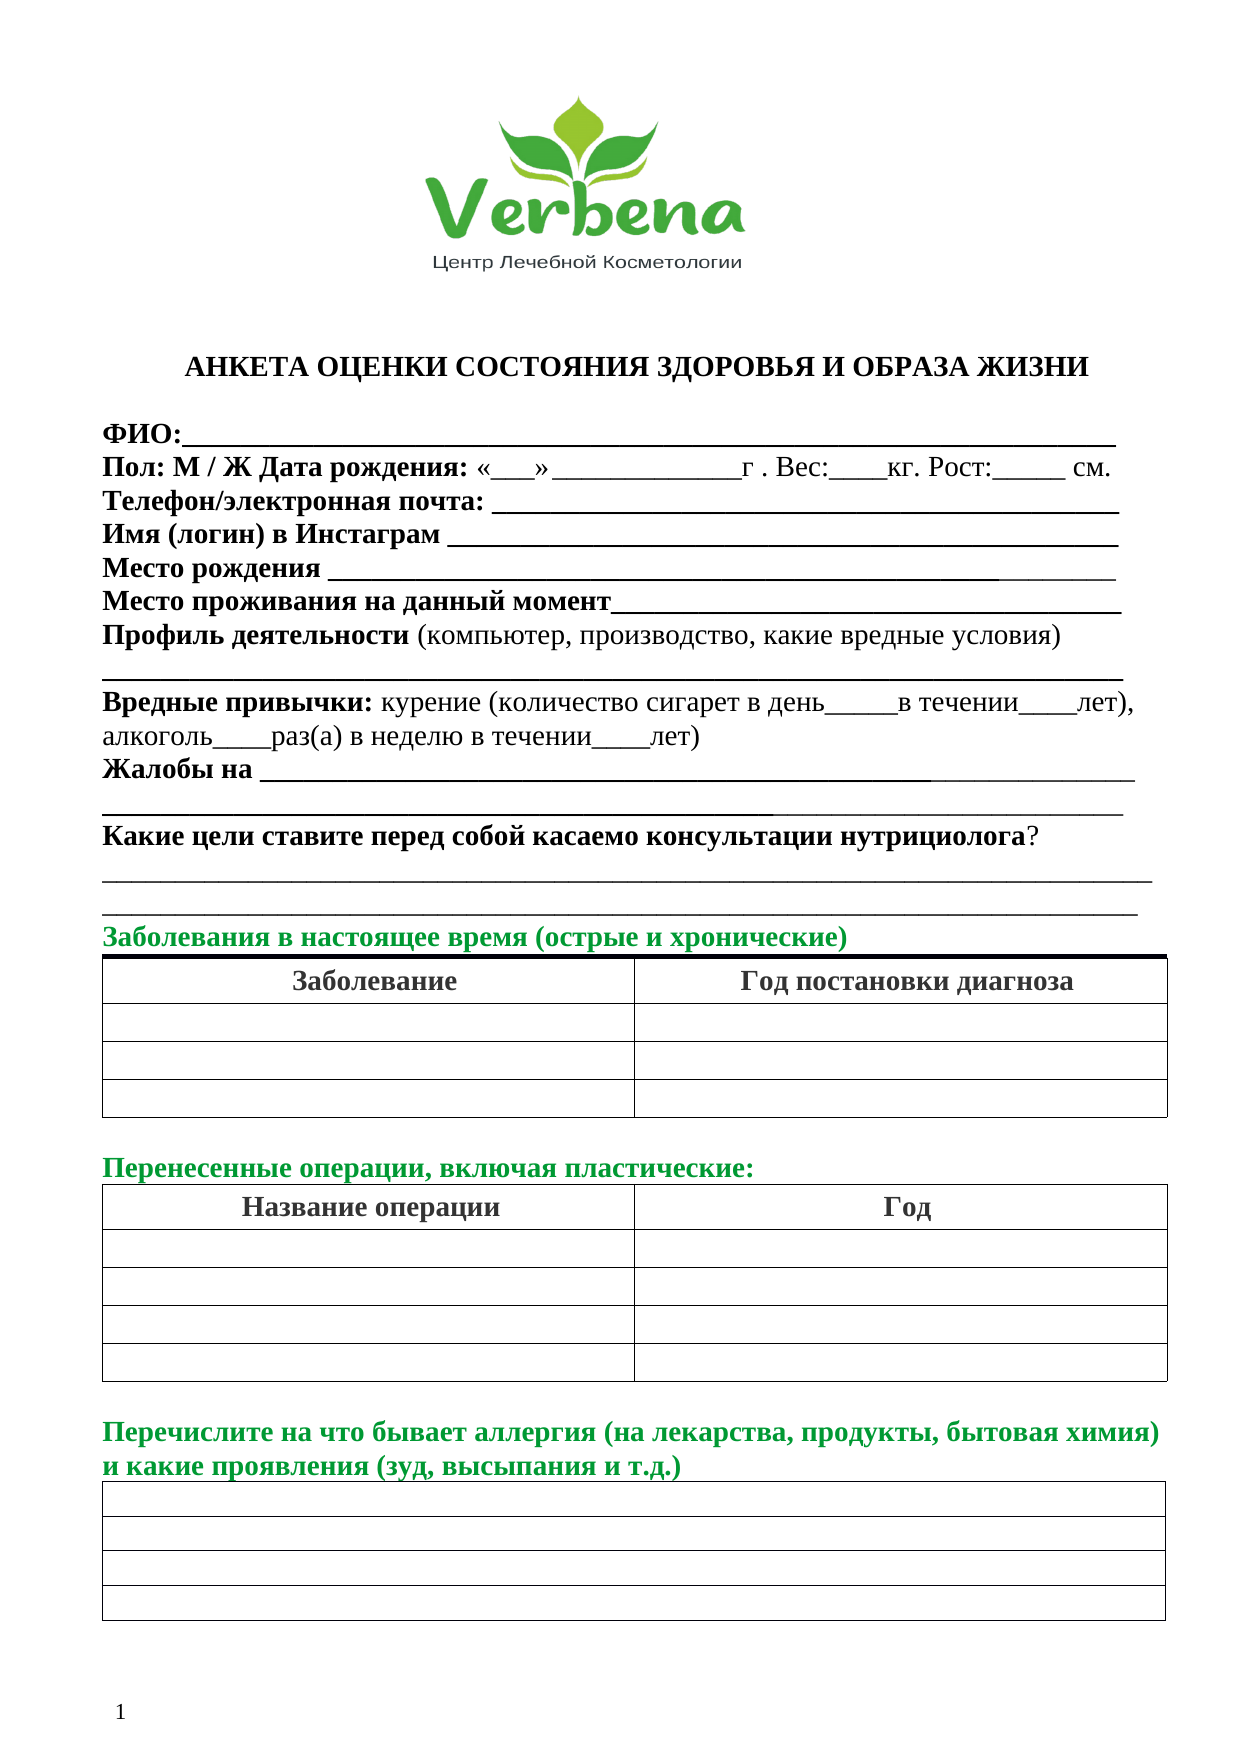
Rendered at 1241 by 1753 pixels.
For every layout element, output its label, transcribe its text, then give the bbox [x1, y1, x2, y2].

table_cell [635, 1268, 1167, 1305]
table_header Заболевание [103, 959, 634, 1003]
table_cell [103, 1344, 634, 1381]
table_cell [103, 1517, 1165, 1550]
table_cell [103, 1551, 1165, 1585]
text Перечислите на что бывает аллергия (на лекарства, продукты, бытовая химия) и какие проявления (зуд, высыпания и т.д.) [102, 1414, 1167, 1481]
table_header [103, 1482, 1165, 1516]
text Какие цели ставите перед собой касаемо консультации нутрициолога?________________________________________________________________________ _______________________________________________________________________ [102, 818, 1167, 919]
text Жалобы на ____________________________________________________________ [102, 751, 1167, 785]
table_header Год [635, 1185, 1167, 1229]
table_cell [103, 1004, 634, 1041]
table_cell [635, 1042, 1167, 1079]
text Заболевания в настоящее время (острые и хронические) [102, 919, 1167, 954]
text Вредные привычки: курение (количество сигарет в день_____в течении____лет), алкоголь____раз(а) в неделю в течении____лет) [102, 684, 1167, 751]
text ______________________________________________________________________ [102, 651, 1167, 684]
text Место рождения ______________________________________________________ [102, 550, 1167, 583]
text Профиль деятельности (компьютер, производство, какие вредные условия) [102, 617, 1167, 651]
table_header Год постановки диагноза [635, 959, 1167, 1003]
table_cell [103, 1080, 634, 1117]
table_cell [103, 1586, 1165, 1619]
table_cell [103, 1306, 634, 1343]
text ФИО:________________________________________________________________ [102, 416, 1167, 449]
table_cell [103, 1230, 634, 1267]
table_cell [635, 1344, 1167, 1381]
table_cell [103, 1268, 634, 1305]
table_cell [635, 1306, 1167, 1343]
text Имя (логин) в Инстаграм ______________________________________________ [102, 516, 1167, 550]
table_cell [103, 1042, 634, 1079]
text Пол: М / Ж Дата рождения: «___» _____________г . Вес:____кг. Рост:_____ см. [102, 449, 1167, 483]
text ______________________________________________________________________ [102, 785, 1167, 818]
table_cell [635, 1230, 1167, 1267]
table_cell [635, 1080, 1167, 1117]
table_header Название операции [103, 1185, 634, 1229]
text Перенесенные операции, включая пластические: [102, 1150, 1167, 1184]
text Место проживания на данный момент___________________________________ [102, 583, 1167, 617]
text Телефон/электронная почта: ___________________________________________ [102, 483, 1167, 516]
text АНКЕТА ОЦЕНКИ СОСТОЯНИЯ ЗДОРОВЬЯ И ОБРАЗА ЖИЗНИ [102, 44, 1167, 382]
table_cell [635, 1004, 1167, 1041]
picture [398, 44, 776, 349]
